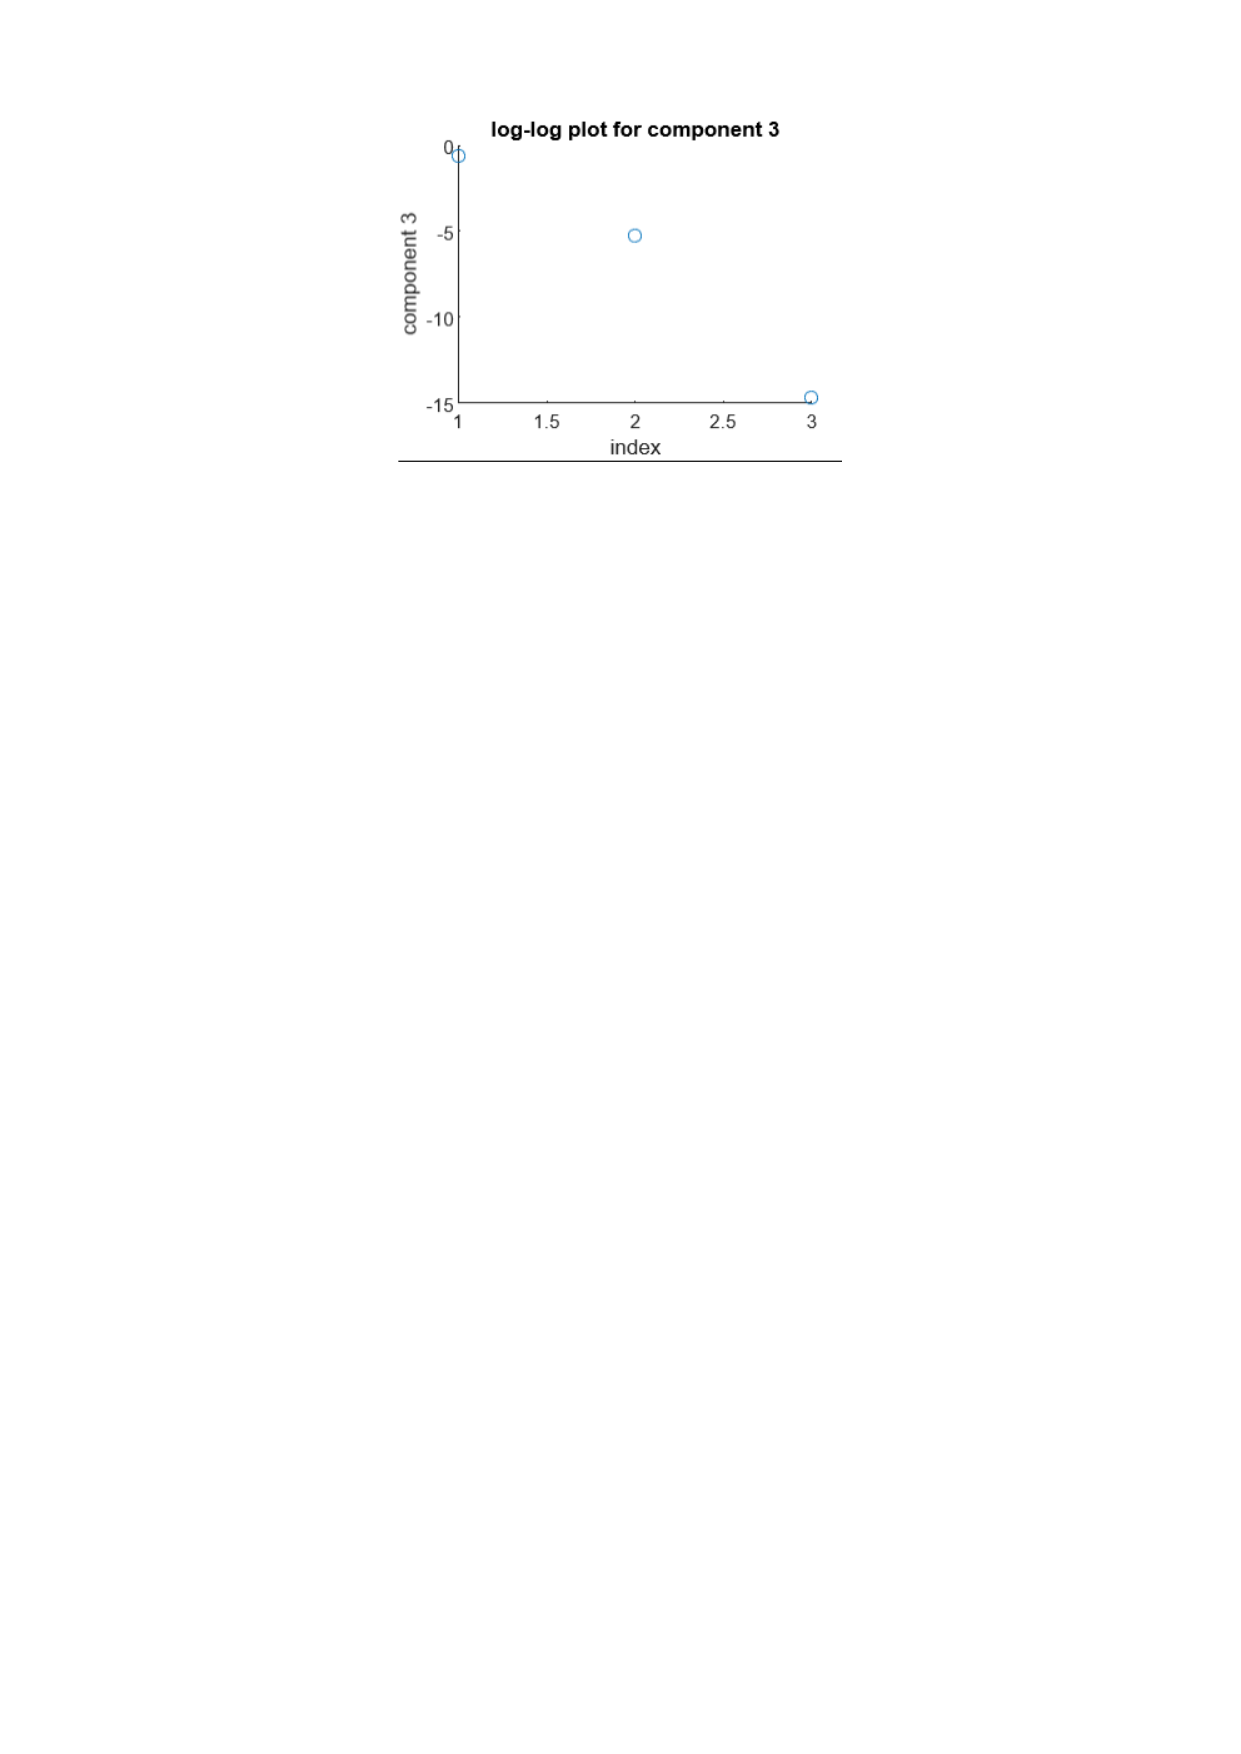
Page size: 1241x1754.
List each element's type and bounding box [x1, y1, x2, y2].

picture [398, 118, 842, 462]
